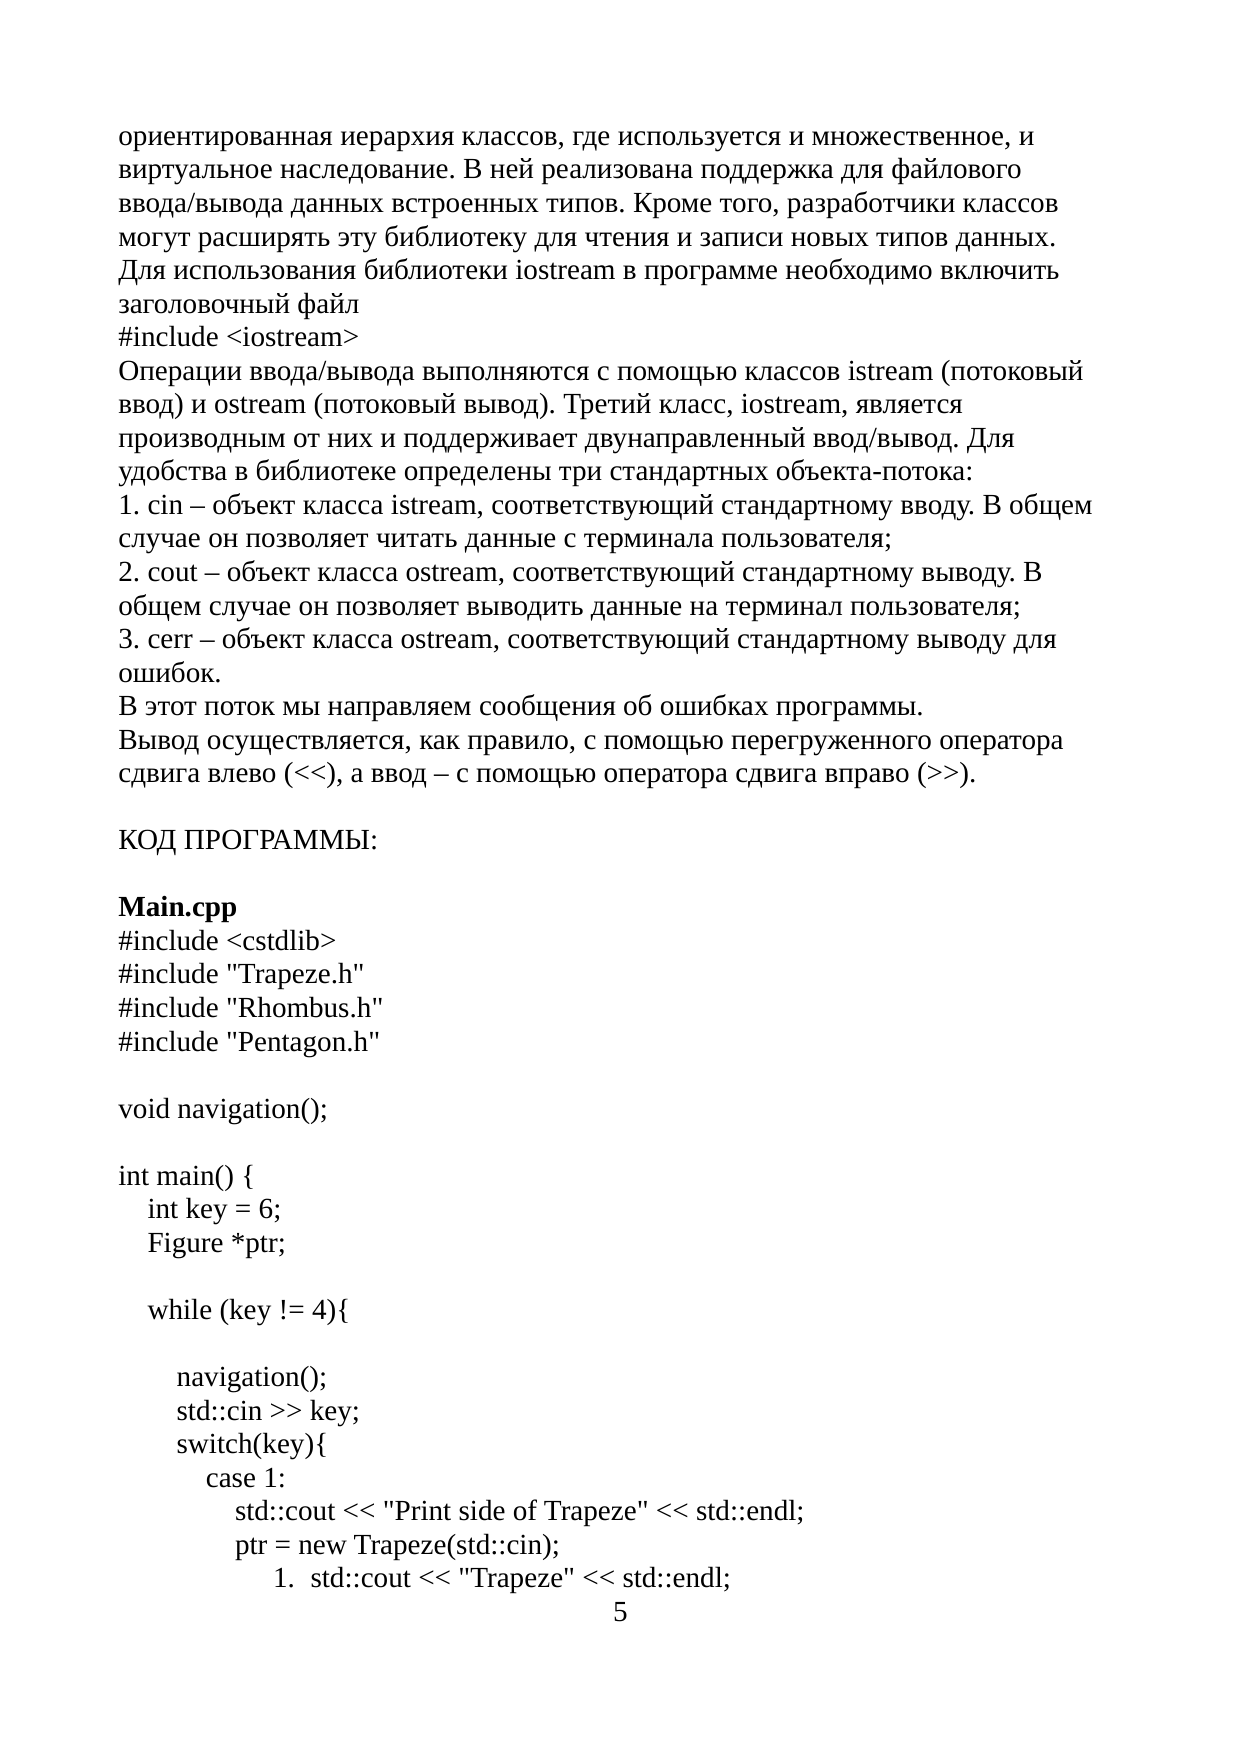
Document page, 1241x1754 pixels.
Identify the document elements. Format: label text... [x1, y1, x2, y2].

text Операции ввода/вывода выполняются с помощью классов istream (потоковый ввод) и ostream (потоковый вывод). Третий класс, iostream, является производным от них и поддерживает двунаправленный ввод/вывод. Для удобства в библиотеке определены три стандартных объекта-потока: [118, 353, 1122, 487]
text #include "Rhombus.h" [118, 990, 1122, 1024]
text while (key != 4){ [118, 1292, 1122, 1326]
text #include "Pentagon.h" [118, 1024, 1122, 1057]
text 3. cerr – объект класса ostream, соответствующий стандартному выводу для ошибок. [118, 621, 1122, 688]
text 2. cout – объект класса ostream, соответствующий стандартному выводу. В общем случае он позволяет выводить данные на терминал пользователя; [118, 554, 1122, 621]
text std::cout << "Print side of Trapeze" << std::endl; [118, 1493, 1122, 1527]
text Вывод осуществляется, как правило, с помощью перегруженного оператора сдвига влево (<<), а ввод – с помощью оператора сдвига вправо (>>). [118, 722, 1122, 789]
text #include <cstdlib> [118, 923, 1122, 957]
text В этот поток мы направляем сообщения об ошибках программы. [118, 688, 1122, 722]
text #include <iostream> [118, 319, 1122, 353]
text ориентированная иерархия классов, где используется и множественное, и виртуальное наследование. В ней реализована поддержка для файлового ввода/вывода данных встроенных типов. Кроме того, разработчики классов могут расширять эту библиотеку для чтения и записи новых типов данных. [118, 118, 1122, 252]
text Для использования библиотеки iostream в программе необходимо включить заголовочный файл [118, 252, 1122, 319]
text Main.cpp [118, 889, 1122, 923]
text 1. cin – объект класса istream, соответствующий стандартному вводу. В общем случае он позволяет читать данные с терминала пользователя; [118, 487, 1122, 554]
text Figure *ptr; [118, 1225, 1122, 1258]
text case 1: [118, 1460, 1122, 1493]
text #include "Trapeze.h" [118, 957, 1122, 990]
text КОД ПРОГРАММЫ: [118, 822, 1122, 856]
text 5 [118, 1594, 1122, 1627]
list std::cout << "Trapeze" << std::endl; [273, 1560, 1122, 1594]
text switch(key){ [118, 1426, 1122, 1460]
text std::cin >> key; [118, 1393, 1122, 1426]
text int main() { [118, 1158, 1122, 1191]
text navigation(); [118, 1359, 1122, 1393]
text void navigation(); [118, 1091, 1122, 1124]
text ptr = new Trapeze(std::cin); [118, 1527, 1122, 1560]
text int key = 6; [118, 1191, 1122, 1225]
